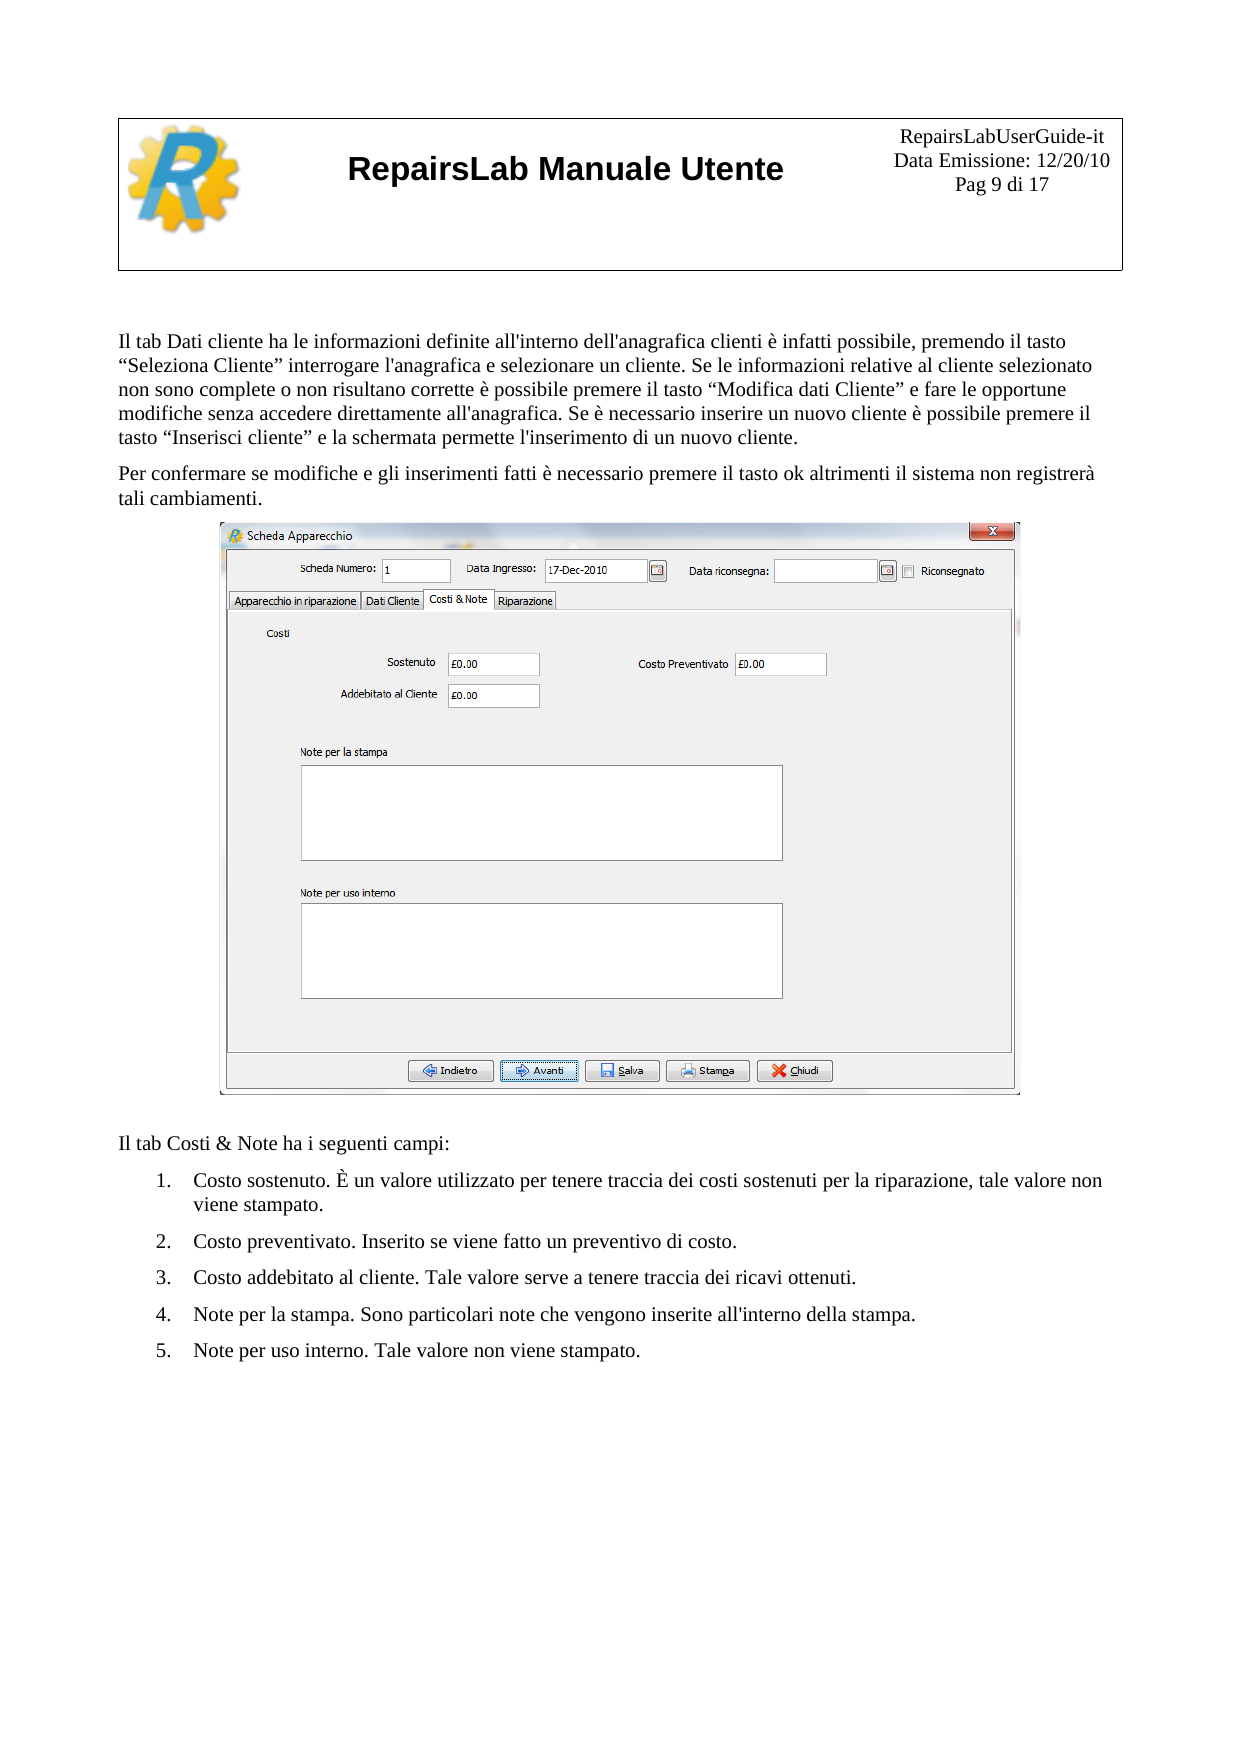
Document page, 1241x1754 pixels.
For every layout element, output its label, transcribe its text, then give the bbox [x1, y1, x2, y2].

list Costo preventivato. Inserito se viene fatto un preventivo di costo. [156, 1228, 1122, 1253]
list Costo addebitato al cliente. Tale valore serve a tenere traccia dei ricavi ottenuti. [156, 1265, 1122, 1289]
list Costo sostenuto. È un valore utilizzato per tenere traccia dei costi sostenuti per la riparazione, tale valore non viene stampato. [156, 1168, 1122, 1216]
picture [127, 123, 241, 236]
list Note per uso interno. Tale valore non viene stampato. [156, 1338, 1122, 1362]
picture [219, 522, 1021, 1095]
text Il tab Dati cliente ha le informazioni definite all'interno dell'anagrafica clienti è infatti possibile, premendo il tasto “Seleziona Cliente” interrogare l'anagrafica e selezionare un cliente. Se le informazioni relative al cliente selezionato non sono complete o non risultano corrette è possibile premere il tasto “Modifica dati Cliente” e fare le opportune modifiche senza accedere direttamente all'anagrafica. Se è necessario inserire un nuovo cliente è possibile premere il tasto “Inserisci cliente” e la schermata permette l'inserimento di un nuovo cliente. [118, 328, 1122, 449]
text Per confermare se modifiche e gli inserimenti fatti è necessario premere il tasto ok altrimenti il sistema non registrerà tali cambiamenti. [118, 461, 1122, 509]
list Note per la stampa. Sono particolari note che vengono inserite all'interno della stampa. [156, 1302, 1122, 1326]
text Il tab Costi & Note ha i seguenti campi: [118, 1131, 1122, 1155]
